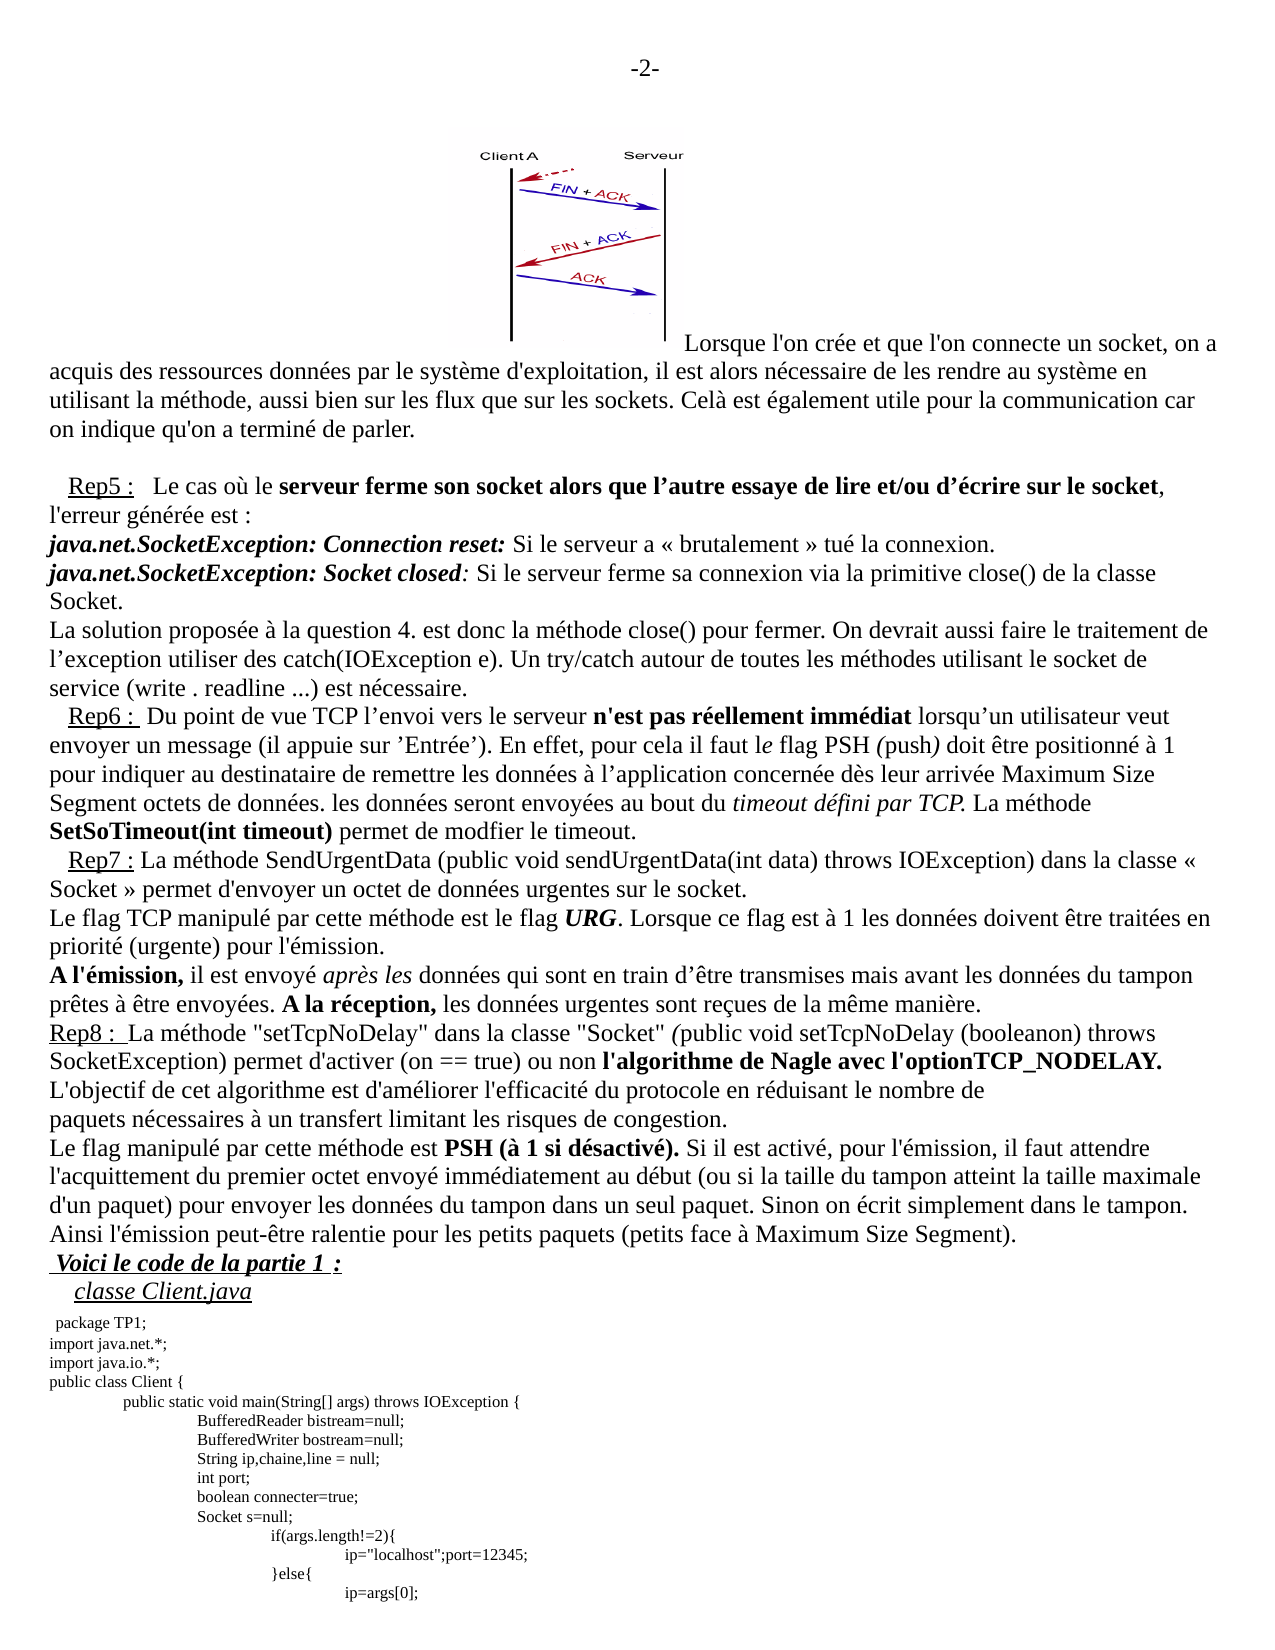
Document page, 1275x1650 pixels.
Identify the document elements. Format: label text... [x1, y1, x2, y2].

text java.net.SocketException: Connection reset: Si le serveur a « brutalement » tué la connexion. [49, 529, 1218, 558]
text public static void main(String[] args) throws IOException { [49, 1391, 1218, 1411]
text ip="localhost";port=12345; [49, 1545, 1218, 1564]
text String ip,chaine,line = null; [49, 1449, 1218, 1468]
text La solution proposée à la question 4. est donc la méthode close() pour fermer. On devrait aussi faire le traitement de l’exception utiliser des catch(IOException e). Un try/catch autour de toutes les méthodes utilisant le socket de service (write . readline ...) est nécessaire. [49, 615, 1218, 701]
text Le flag TCP manipulé par cette méthode est le flag URG. Lorsque ce flag est à 1 les données doivent être traitées en priorité (urgente) pour l'émission. [49, 903, 1218, 960]
text Rep5 : Le cas où le serveur ferme son socket alors que l’autre essaye de lire et/ou d’écrire sur le socket, l'erreur générée est : [49, 471, 1218, 529]
text Le flag manipulé par cette méthode est PSH (à 1 si désactivé). Si il est activé, pour l'émission, il faut attendre l'acquittement du premier octet envoyé immédiatement au début (ou si la taille du tampon atteint la taille maximale d'un paquet) pour envoyer les données du tampon dans un seul paquet. Sinon on écrit simplement dans le tampon. Ainsi l'émission peut-être ralentie pour les petits paquets (petits face à Maximum Size Segment). [49, 1133, 1218, 1248]
text Rep6 : Du point de vue TCP l’envoi vers le serveur n'est pas réellement immédiat lorsqu’un utilisateur veut envoyer un message (il appuie sur ’Entrée’). En effet, pour cela il faut le flag PSH (push) doit être positionné à 1 pour indiquer au destinataire de remettre les données à l’application concernée dès leur arrivée Maximum Size Segment octets de données. les données seront envoyées au bout du timeout défini par TCP. La méthode SetSoTimeout(int timeout) permet de modfier le timeout. [49, 701, 1218, 845]
text Lorsque l'on crée et que l'on connecte un socket, on a acquis des ressources données par le système d'exploitation, il est alors nécessaire de les rendre au système en utilisant la méthode, aussi bien sur les flux que sur les sockets. Celà est également utile pour la communication car on indique qu'on a terminé de parler. [49, 328, 1218, 443]
text -2- [49, 53, 1218, 82]
text A l'émission, il est envoyé après les données qui sont en train d’être transmises mais avant les données du tampon prêtes à être envoyées. A la réception, les données urgentes sont reçues de la même manière. [49, 960, 1218, 1018]
text L'objectif de cet algorithme est d'améliorer l'efficacité du protocole en réduisant le nombre de [49, 1075, 1218, 1104]
text if(args.length!=2){ [49, 1526, 1218, 1545]
text paquets nécessaires à un transfert limitant les risques de congestion. [49, 1104, 1218, 1133]
text BufferedWriter bostream=null; [49, 1430, 1218, 1449]
text import java.net.*; [49, 1334, 1218, 1353]
text public class Client { [49, 1372, 1218, 1391]
text }else{ [49, 1564, 1218, 1583]
text import java.io.*; [49, 1353, 1218, 1372]
text Socket s=null; [49, 1506, 1218, 1526]
text boolean connecter=true; [49, 1487, 1218, 1506]
text int port; [49, 1468, 1218, 1487]
text ip=args[0]; [49, 1583, 1218, 1602]
text java.net.SocketException: Socket closed: Si le serveur ferme sa connexion via la primitive close() de la classe Socket. [49, 558, 1218, 615]
text package TP1; [49, 1305, 1218, 1334]
text classe Client.java [49, 1276, 1218, 1305]
text BufferedReader bistream=null; [49, 1411, 1218, 1430]
text Rep8 : La méthode "setTcpNoDelay" dans la classe "Socket" (public void setTcpNoDelay (booleanon) throws SocketException) permet d'activer (on == true) ou non l'algorithme de Nagle avec l'optionTCP_NODELAY. [49, 1018, 1218, 1075]
text Voici le code de la partie 1 : [49, 1248, 1218, 1276]
picture [447, 127, 684, 348]
text Rep7 : La méthode SendUrgentData (public void sendUrgentData(int data) throws IOException) dans la classe « Socket » permet d'envoyer un octet de données urgentes sur le socket. [49, 845, 1218, 903]
